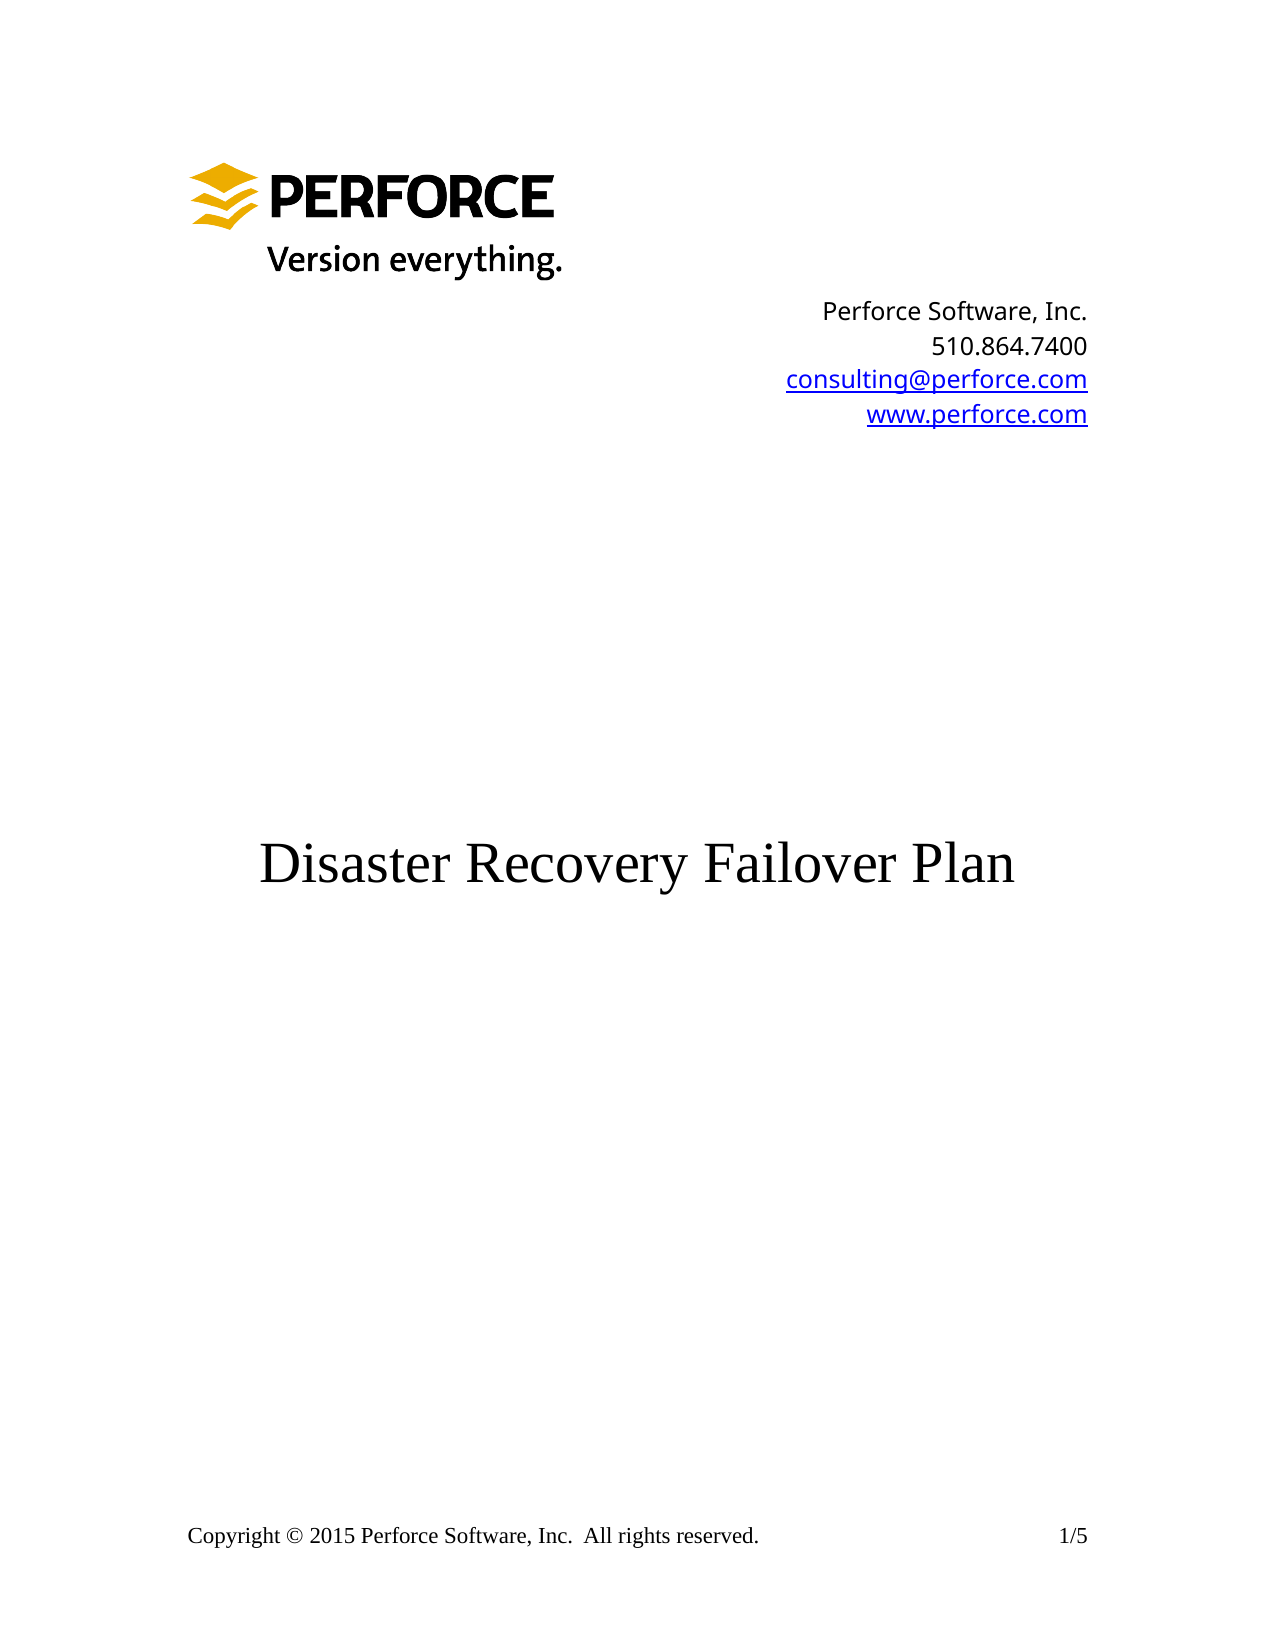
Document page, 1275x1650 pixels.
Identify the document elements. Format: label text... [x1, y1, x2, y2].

text 510.864.7400 [187, 328, 1087, 362]
text Perforce Software, Inc. [187, 294, 1087, 328]
text Disaster Recovery Failover Plan [187, 828, 1087, 895]
picture [187, 150, 563, 294]
text consulting@perforce.com [187, 362, 1087, 396]
text www.perforce.com [187, 396, 1087, 430]
